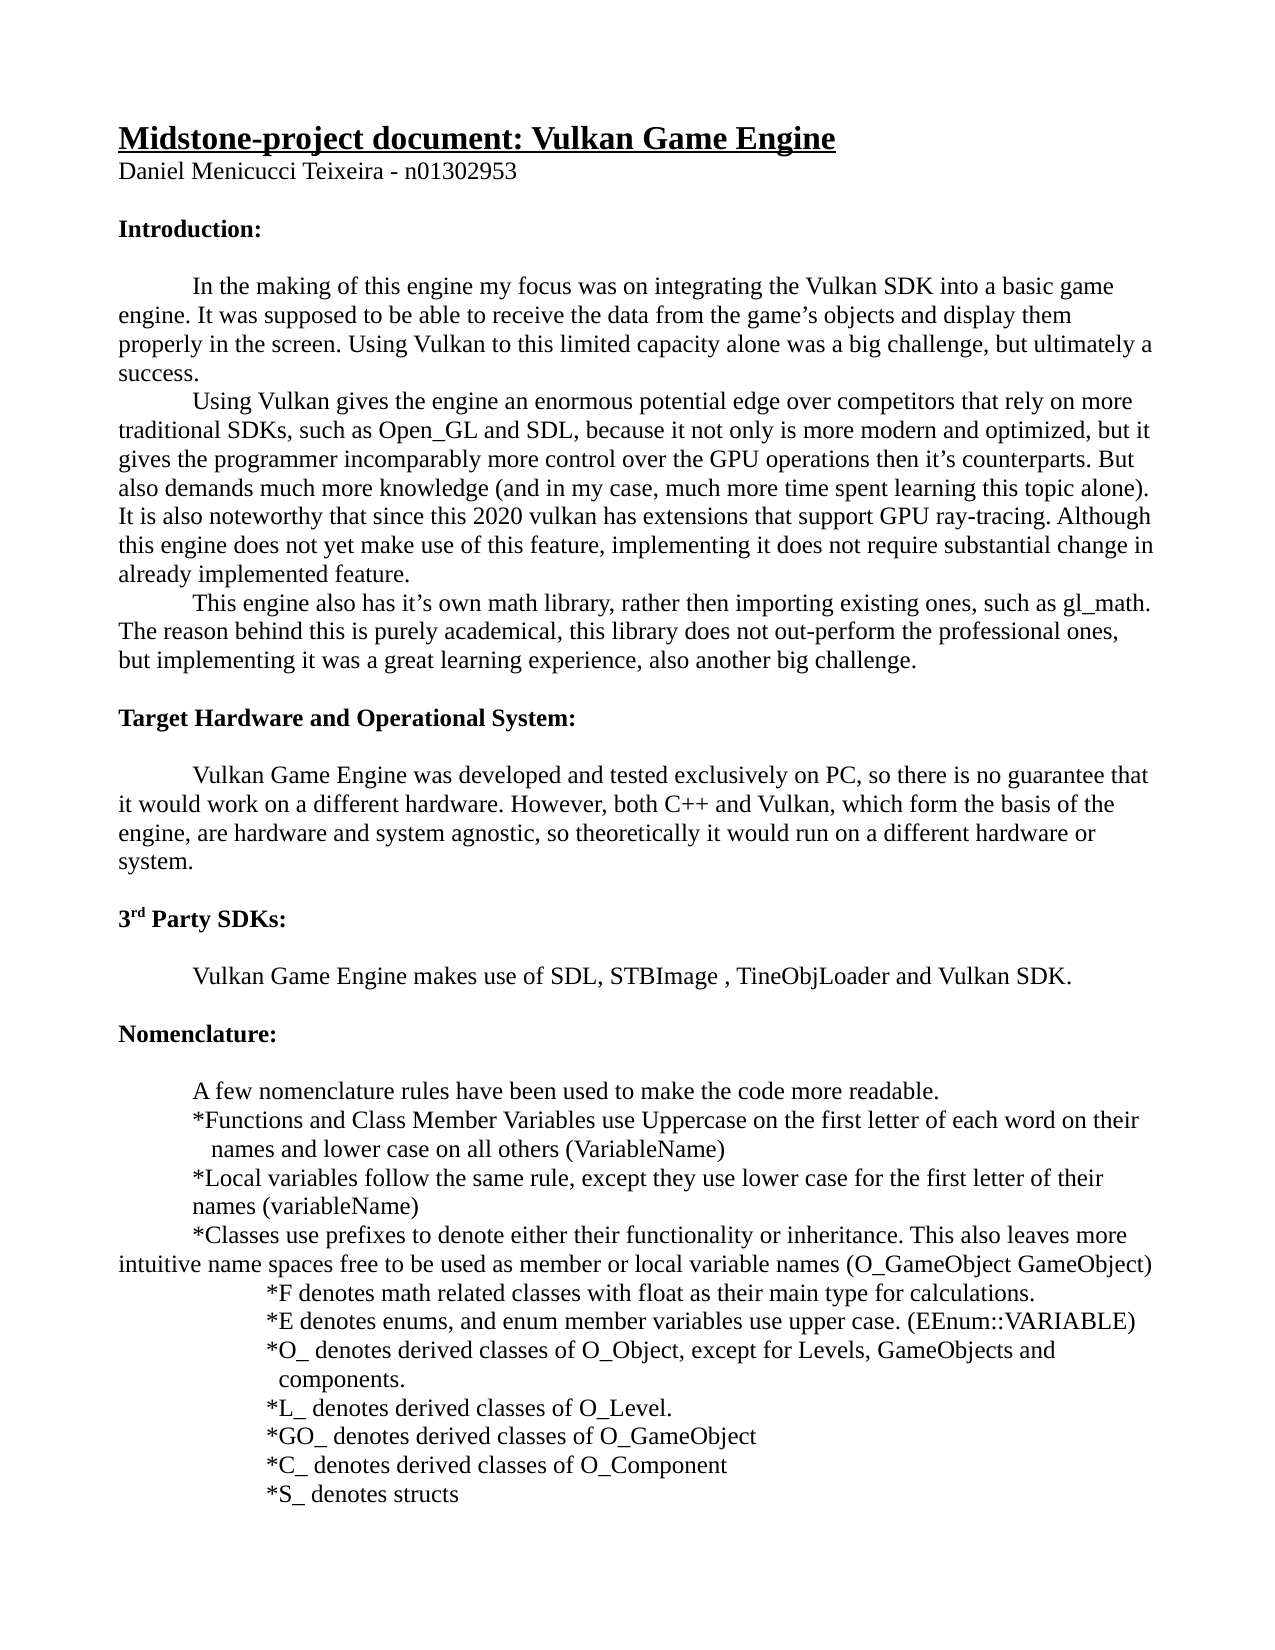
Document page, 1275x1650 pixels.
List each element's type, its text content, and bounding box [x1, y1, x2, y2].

text 3rd Party SDKs: [118, 904, 1157, 933]
text A few nomenclature rules have been used to make the code more readable. *Functions and Class Member Variables use Uppercase on the first letter of each word on their names and lower case on all others (VariableName) [118, 1076, 1157, 1163]
text *E denotes enums, and enum member variables use upper case. (EEnum::VARIABLE) [118, 1306, 1157, 1335]
text *O_ denotes derived classes of O_Object, except for Levels, GameObjects and components. *L_ denotes derived classes of O_Level. [118, 1335, 1157, 1421]
text Nomenclature: [118, 1019, 1157, 1048]
text *F denotes math related classes with float as their main type for calculations. [118, 1278, 1157, 1306]
text *Classes use prefixes to denote either their functionality or inheritance. This also leaves more intuitive name spaces free to be used as member or local variable names (O_GameObject GameObject) [118, 1220, 1157, 1278]
text *S_ denotes structs [118, 1479, 1157, 1508]
text Midstone-project document: Vulkan Game Engine [118, 118, 1157, 156]
text *C_ denotes derived classes of O_Component [118, 1450, 1157, 1479]
text *GO_ denotes derived classes of O_GameObject [118, 1421, 1157, 1450]
text Vulkan Game Engine was developed and tested exclusively on PC, so there is no guarantee that it would work on a different hardware. However, both C++ and Vulkan, which form the basis of the engine, are hardware and system agnostic, so theoretically it would run on a different hardware or system. [118, 760, 1157, 875]
text It is also noteworthy that since this 2020 vulkan has extensions that support GPU ray-tracing. Although this engine does not yet make use of this feature, implementing it does not require substantial change in already implemented feature. [118, 501, 1157, 588]
text Target Hardware and Operational System: [118, 703, 1157, 731]
text *Local variables follow the same rule, except they use lower case for the first letter of their names (variableName) [118, 1163, 1157, 1220]
text Introduction: [118, 214, 1157, 243]
text Using Vulkan gives the engine an enormous potential edge over competitors that rely on more traditional SDKs, such as Open_GL and SDL, because it not only is more modern and optimized, but it gives the programmer incomparably more control over the GPU operations then it’s counterparts. But also demands much more knowledge (and in my case, much more time spent learning this topic alone). [118, 386, 1157, 501]
text This engine also has it’s own math library, rather then importing existing ones, such as gl_math. The reason behind this is purely academical, this library does not out-perform the professional ones, but implementing it was a great learning experience, also another big challenge. [118, 588, 1157, 674]
text Daniel Menicucci Teixeira - n01302953 [118, 156, 1157, 185]
text In the making of this engine my focus was on integrating the Vulkan SDK into a basic game engine. It was supposed to be able to receive the data from the game’s objects and display them properly in the screen. Using Vulkan to this limited capacity alone was a big challenge, but ultimately a success. [118, 271, 1157, 386]
text Vulkan Game Engine makes use of SDL, STBImage , TineObjLoader and Vulkan SDK. [118, 961, 1157, 990]
